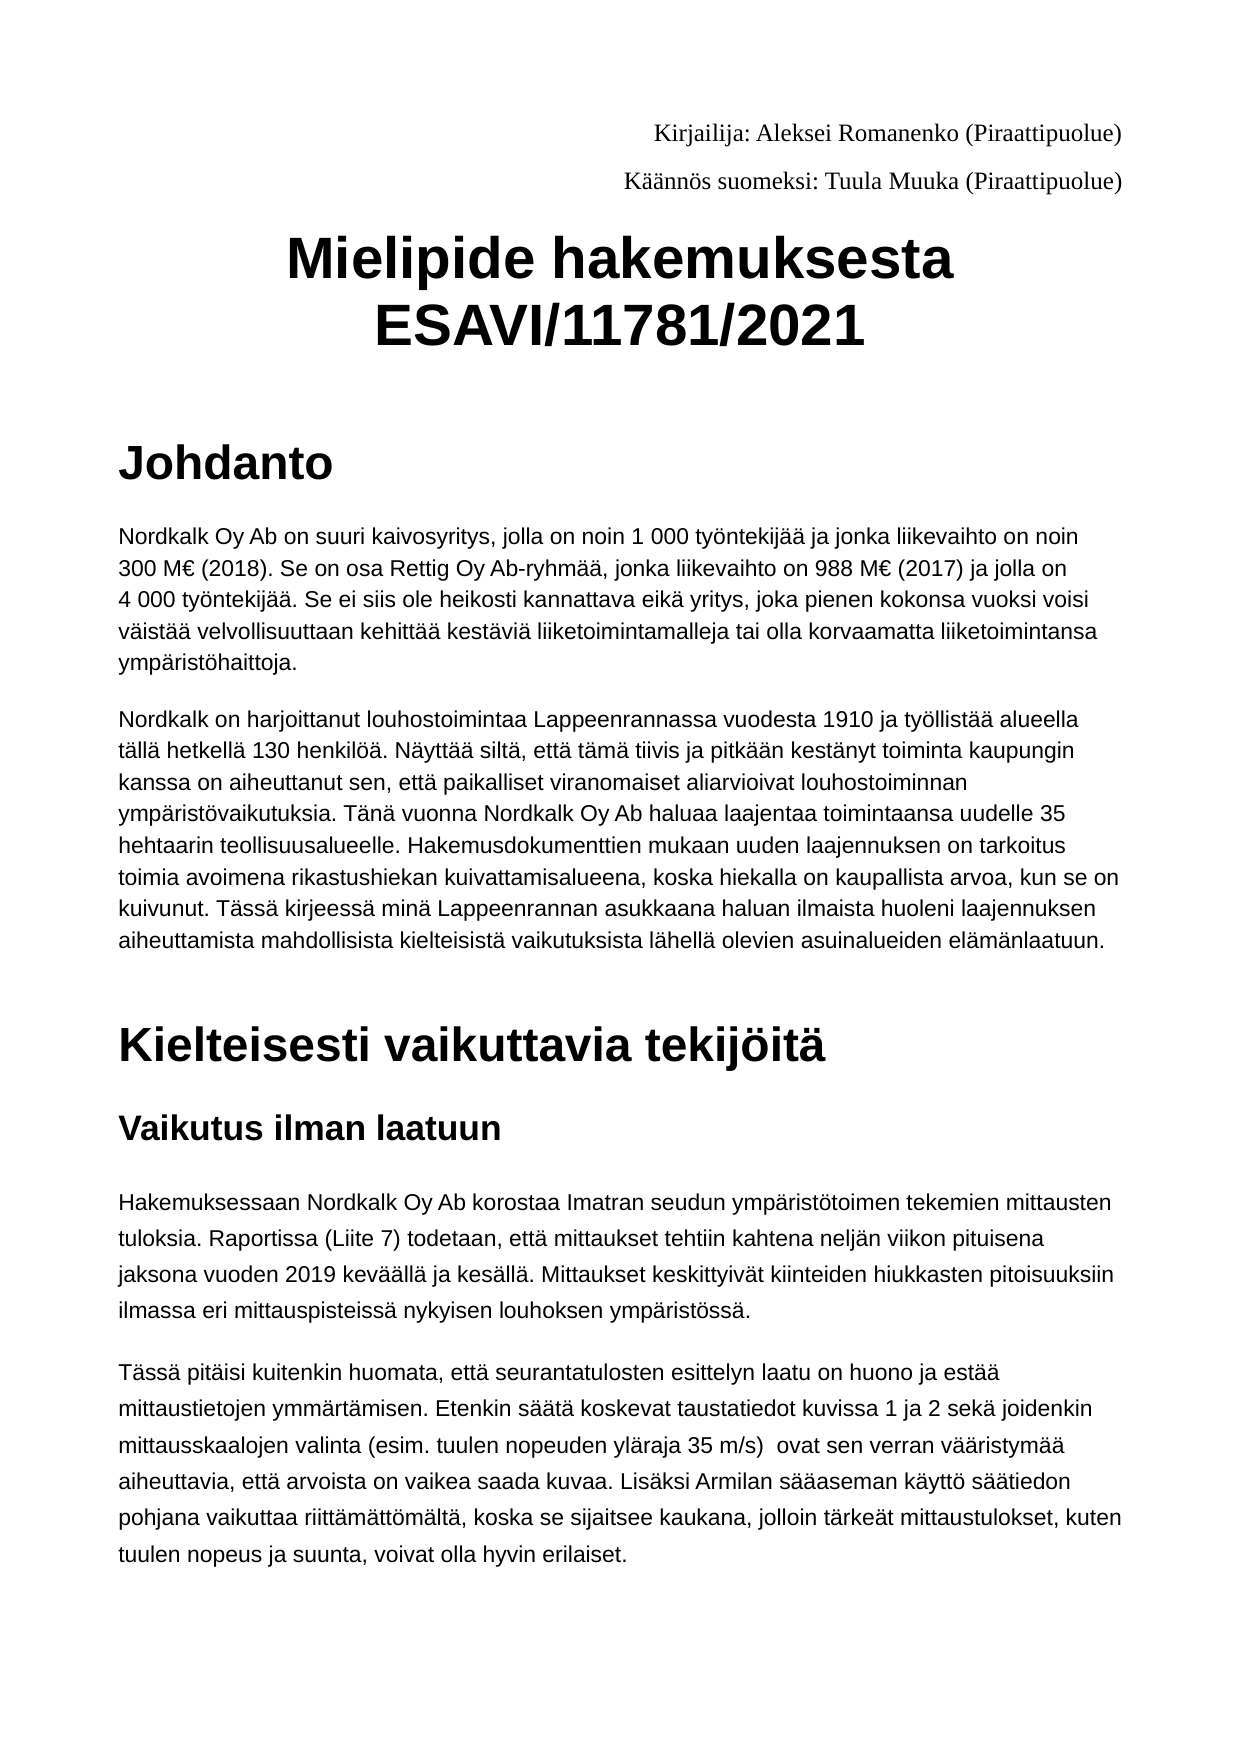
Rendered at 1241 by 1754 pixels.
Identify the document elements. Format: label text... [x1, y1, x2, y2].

text Nordkalk Oy Ab on suuri kaivosyritys, jolla on noin 1 000 työntekijää ja jonka liikevaihto on noin 300 M€ (2018). Se on osa Rettig Oy Ab-ryhmää, jonka liikevaihto on 988 M€ (2017) ja jolla on 4 000 työntekijää. Se ei siis ole heikosti kannattava eikä yritys, joka pienen kokonsa vuoksi voisi väistää velvollisuuttaan kehittää kestäviä liiketoimintamalleja tai olla korvaamatta liiketoimintansa ympäristöhaittoja. [118, 523, 1122, 676]
text Johdanto [118, 434, 1122, 490]
text Kielteisesti vaikuttavia tekijöitä [118, 1016, 1122, 1071]
title Mielipide hakemuksesta ESAVI/11781/2021 [118, 224, 1122, 358]
text Tässä pitäisi kuitenkin huomata, että seurantatulosten esittelyn laatu on huono ja estää mittaustietojen ymmärtämisen. Etenkin säätä koskevat taustatiedot kuvissa 1 ja 2 sekä joidenkin mittausskaalojen valinta (esim. tuulen nopeuden yläraja 35 m/s) ovat sen verran vääristymää aiheuttavia, että arvoista on vaikea saada kuvaa. Lisäksi Armilan sääaseman käyttö säätiedon pohjana vaikuttaa riittämättömältä, koska se sijaitsee kaukana, jolloin tärkeät mittaustulokset, kuten tuulen nopeus ja suunta, voivat olla hyvin erilaiset. [118, 1359, 1122, 1567]
text Käännös suomeksi: Tuula Muuka (Piraattipuolue) [118, 166, 1122, 194]
text Nordkalk on harjoittanut louhostoimintaa Lappeenrannassa vuodesta 1910 ja työllistää alueella tällä hetkellä 130 henkilöä. Näyttää siltä, että tämä tiivis ja pitkään kestänyt toiminta kaupungin kanssa on aiheuttanut sen, että paikalliset viranomaiset aliarvioivat louhostoiminnan ympäristövaikutuksia. Tänä vuonna Nordkalk Oy Ab haluaa laajentaa toimintaansa uudelle 35 hehtaarin teollisuusalueelle. Hakemusdokumenttien mukaan uuden laajennuksen on tarkoitus toimia avoimena rikastushiekan kuivattamisalueena, koska hiekalla on kaupallista arvoa, kun se on kuivunut. Tässä kirjeessä minä Lappeenrannan asukkaana haluan ilmaista huoleni laajennuksen aiheuttamista mahdollisista kielteisistä vaikutuksista lähellä olevien asuinalueiden elämänlaatuun. [118, 706, 1122, 953]
text Hakemuksessaan Nordkalk Oy Ab korostaa Imatran seudun ympäristötoimen tekemien mittausten tuloksia. Raportissa (Liite 7) todetaan, että mittaukset tehtiin kahtena neljän viikon pituisena jaksona vuoden 2019 keväällä ja kesällä. Mittaukset keskittyivät kiinteiden hiukkasten pitoisuuksiin ilmassa eri mittauspisteissä nykyisen louhoksen ympäristössä. [118, 1188, 1122, 1324]
text Kirjailija: Aleksei Romanenko (Piraattipuolue) [118, 118, 1122, 147]
text Vaikutus ilman laatuun [118, 1107, 1122, 1148]
